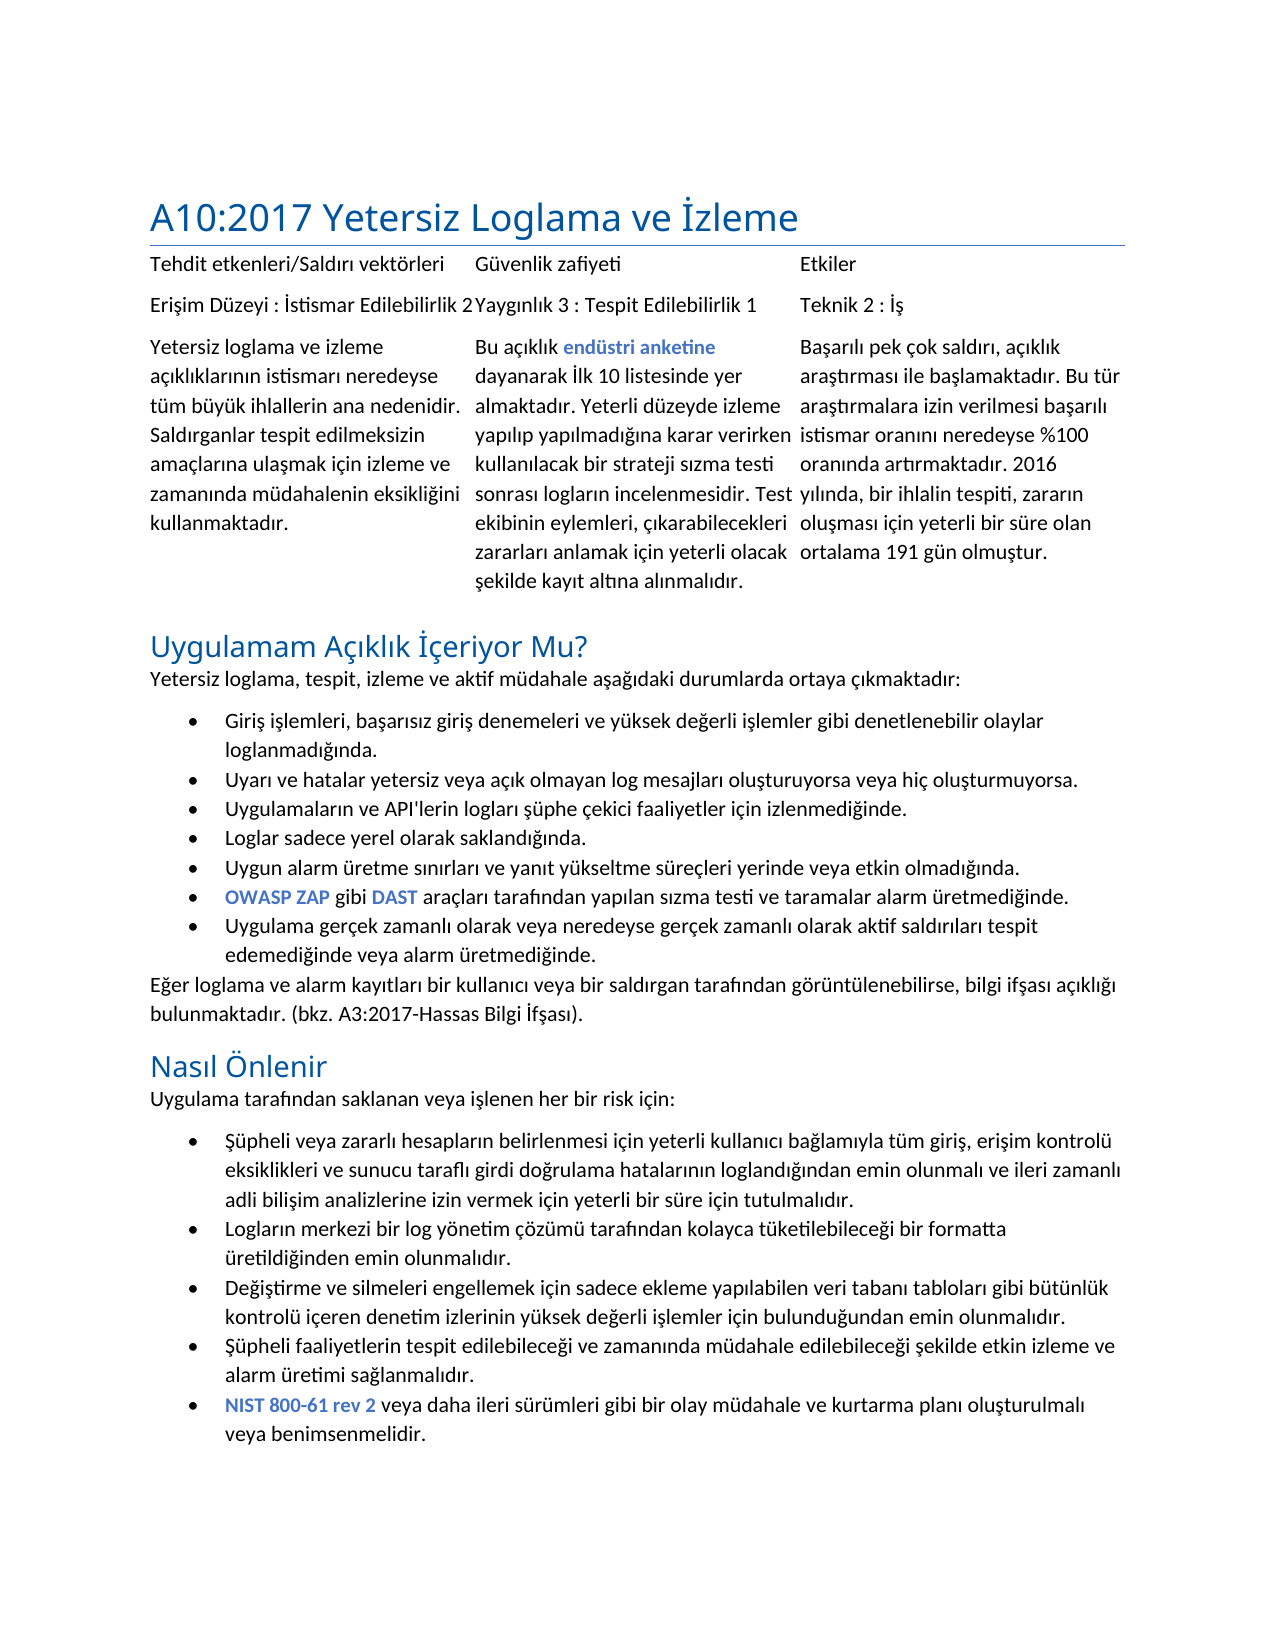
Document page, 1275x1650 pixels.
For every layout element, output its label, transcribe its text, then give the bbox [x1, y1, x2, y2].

table_cell Başarılı pek çok saldırı, açıklık araştırması ile başlamaktadır. Bu tür araştırmalara izin verilmesi başarılı istismar oranını neredeyse %100 oranında artırmaktadır. 2016 yılında, bir ihlalin tespiti, zararın oluşması için yeterli bir süre olan ortalama 191 gün olmuştur. [800, 333, 1125, 609]
list Loglar sadece yerel olarak saklandığında. [187, 824, 1125, 851]
text Yetersiz loglama, tespit, izleme ve aktif müdahale aşağıdaki durumlarda ortaya çıkmaktadır: [150, 666, 1125, 692]
list Uyarı ve hatalar yetersiz veya açık olmayan log mesajları oluşturuyorsa veya hiç oluşturmuyorsa. [187, 766, 1125, 792]
table_cell Teknik 2 : İş [800, 292, 1125, 333]
text Uygulama tarafından saklanan veya işlenen her bir risk için: [150, 1086, 1125, 1112]
table_header Etkiler [800, 250, 1125, 292]
list Şüpheli faaliyetlerin tespit edilebileceği ve zamanında müdahale edilebileceği şekilde etkin izleme ve alarm üretimi sağlanmalıdır. [187, 1332, 1125, 1388]
subtitle Nasıl Önlenir [150, 1046, 1125, 1086]
table_header Güvenlik zafiyeti [475, 250, 800, 292]
subtitle A10:2017 Yetersiz Loglama ve İzleme [150, 192, 1125, 245]
list NIST 800-61 rev 2 veya daha ileri sürümleri gibi bir olay müdahale ve kurtarma planı oluşturulmalı veya benimsenmelidir. [187, 1391, 1125, 1447]
text Eğer loglama ve alarm kayıtları bir kullanıcı veya bir saldırgan tarafından görüntülenebilirse, bilgi ifşası açıklığı bulunmaktadır. (bkz. A3:2017-Hassas Bilgi İfşası). [150, 971, 1125, 1027]
table_cell Yaygınlık 3 : Tespit Edilebilirlik 1 [475, 292, 800, 333]
table_cell Yetersiz loglama ve izleme açıklıklarının istismarı neredeyse tüm büyük ihlallerin ana nedenidir. Saldırganlar tespit edilmeksizin amaçlarına ulaşmak için izleme ve zamanında müdahalenin eksikliğini kullanmaktadır. [150, 333, 475, 609]
table_cell Erişim Düzeyi : İstismar Edilebilirlik 2 [150, 292, 475, 333]
list Giriş işlemleri, başarısız giriş denemeleri ve yüksek değerli işlemler gibi denetlenebilir olaylar loglanmadığında. [187, 707, 1125, 763]
list Değiştirme ve silmeleri engellemek için sadece ekleme yapılabilen veri tabanı tabloları gibi bütünlük kontrolü içeren denetim izlerinin yüksek değerli işlemler için bulunduğundan emin olunmalıdır. [187, 1274, 1125, 1330]
table_header Tehdit etkenleri/Saldırı vektörleri [150, 250, 475, 292]
list Uygulama gerçek zamanlı olarak veya neredeyse gerçek zamanlı olarak aktif saldırıları tespit edemediğinde veya alarm üretmediğinde. [187, 912, 1125, 968]
list OWASP ZAP gibi DAST araçları tarafından yapılan sızma testi ve taramalar alarm üretmediğinde. [187, 883, 1125, 909]
subtitle Uygulamam Açıklık İçeriyor Mu? [150, 626, 1125, 666]
list Logların merkezi bir log yönetim çözümü tarafından kolayca tüketilebileceği bir formatta üretildiğinden emin olunmalıdır. [187, 1215, 1125, 1271]
list Uygulamaların ve API'lerin logları şüphe çekici faaliyetler için izlenmediğinde. [187, 795, 1125, 822]
list Uygun alarm üretme sınırları ve yanıt yükseltme süreçleri yerinde veya etkin olmadığında. [187, 854, 1125, 880]
table_cell Bu açıklık endüstri anketine dayanarak İlk 10 listesinde yer almaktadır. Yeterli düzeyde izleme yapılıp yapılmadığına karar verirken kullanılacak bir strateji sızma testi sonrası logların incelenmesidir. Test ekibinin eylemleri, çıkarabilecekleri zararları anlamak için yeterli olacak şekilde kayıt altına alınmalıdır. [475, 333, 800, 609]
list Şüpheli veya zararlı hesapların belirlenmesi için yeterli kullanıcı bağlamıyla tüm giriş, erişim kontrolü eksiklikleri ve sunucu taraflı girdi doğrulama hatalarının loglandığından emin olunmalı ve ileri zamanlı adli bilişim analizlerine izin vermek için yeterli bir süre için tutulmalıdır. [187, 1127, 1125, 1213]
